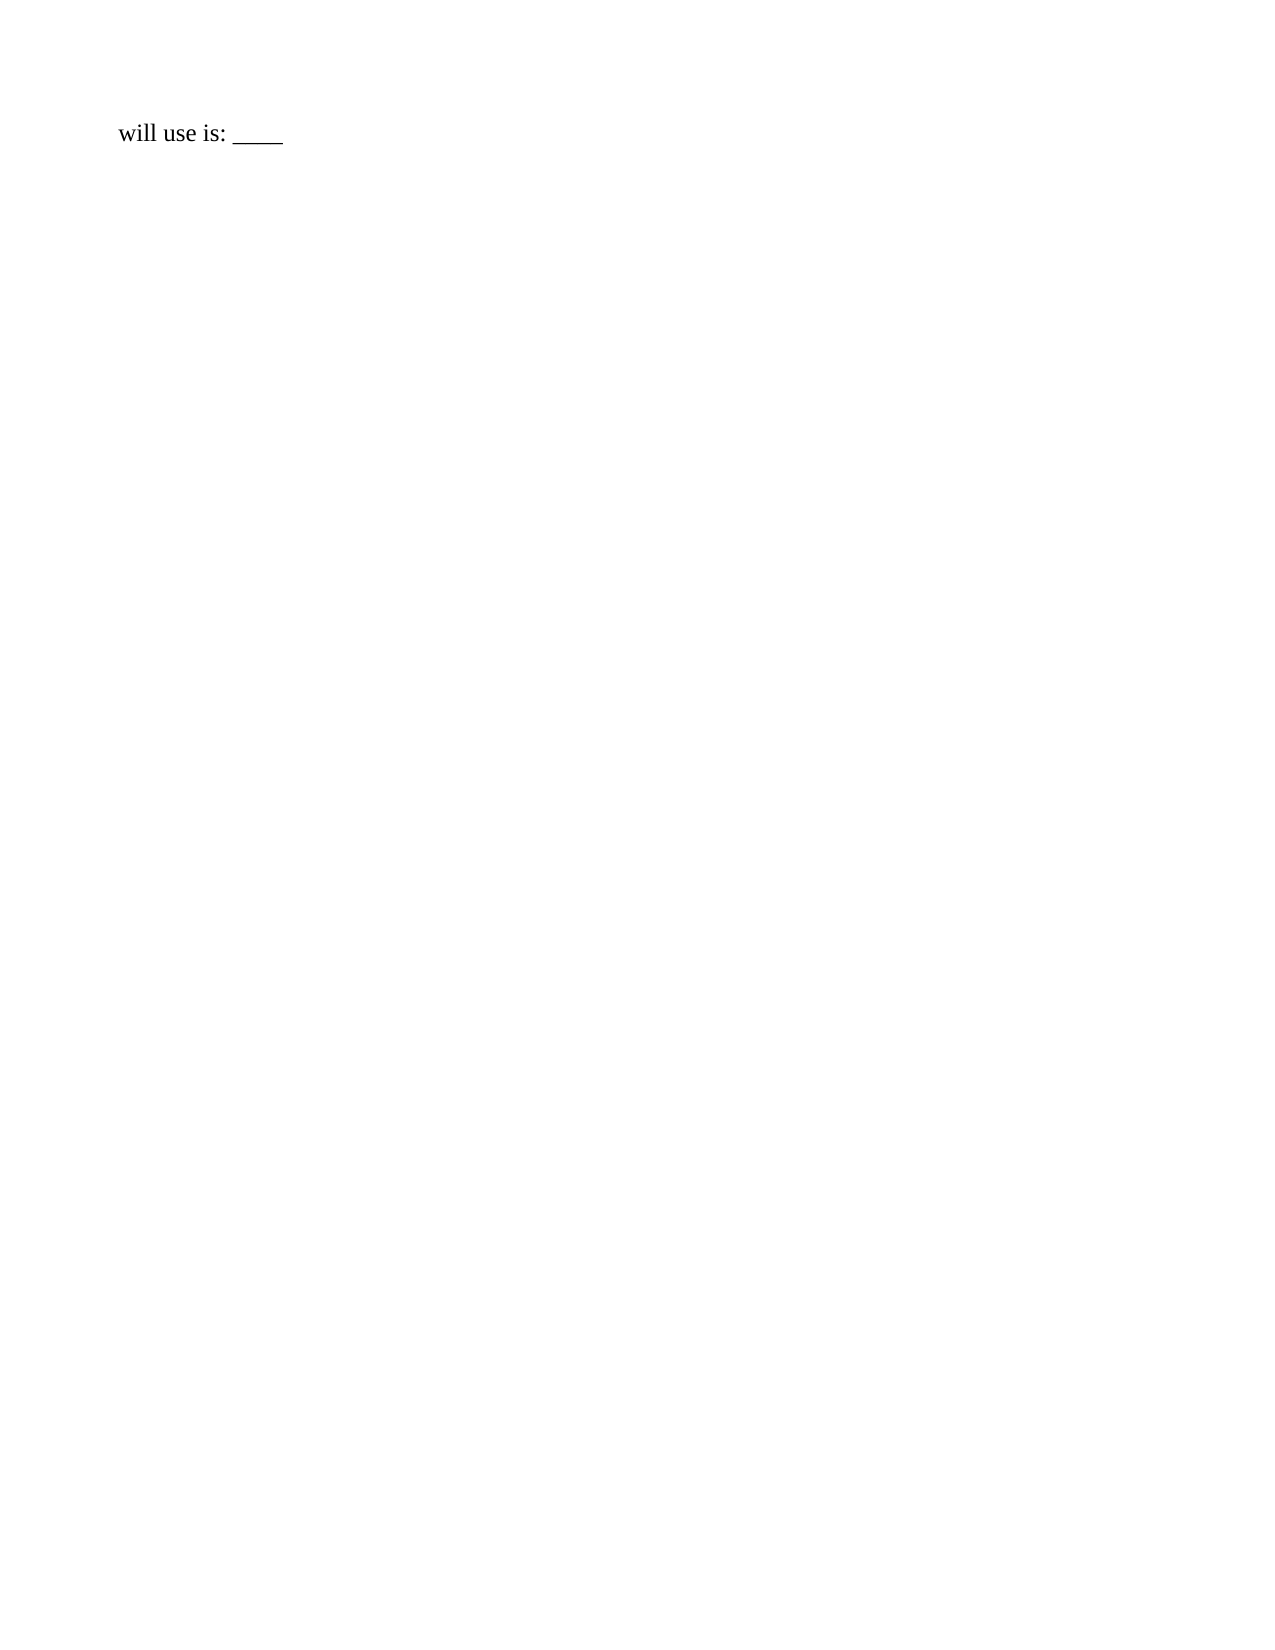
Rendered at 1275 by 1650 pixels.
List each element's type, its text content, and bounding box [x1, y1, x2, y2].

text will use is: ____ [118, 118, 1157, 147]
